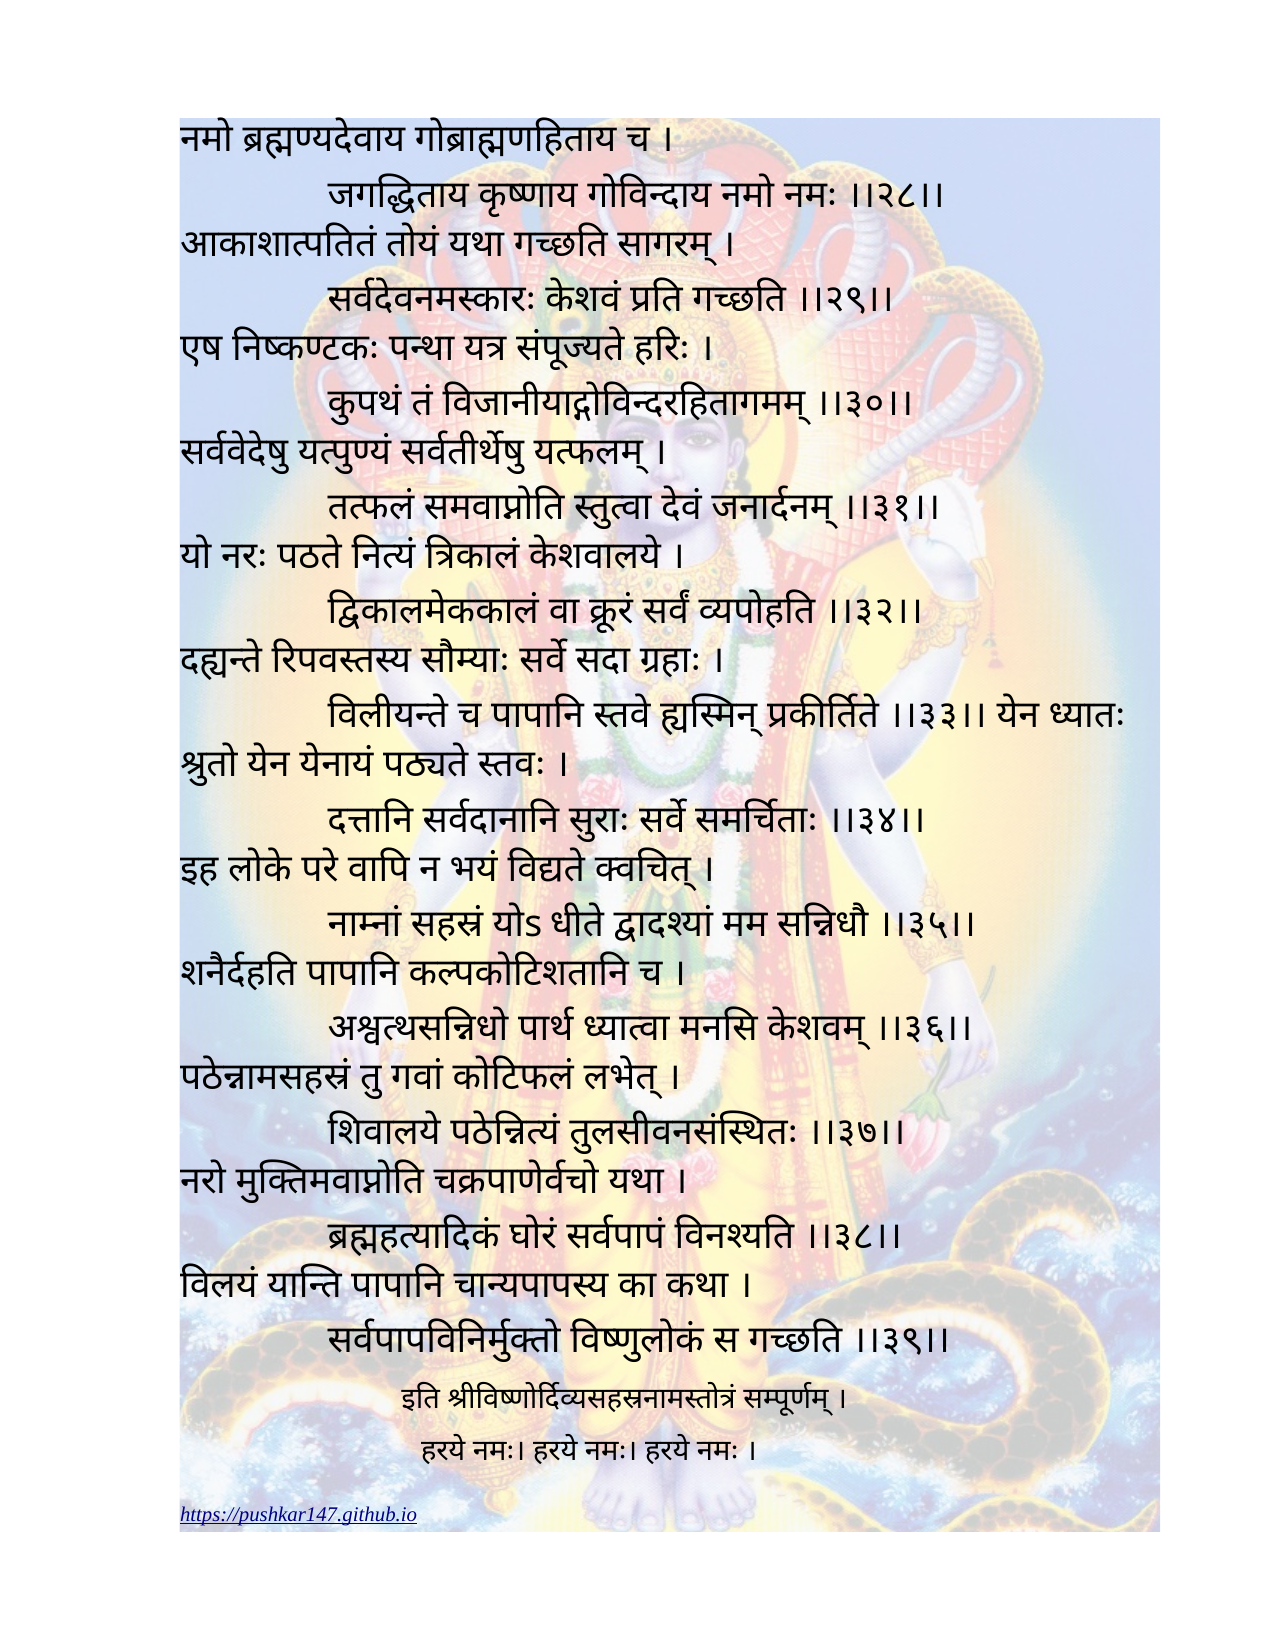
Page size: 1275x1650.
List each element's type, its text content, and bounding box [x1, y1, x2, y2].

text नमो ब्रह्मण्यदेवाय गोब्राह्मणहिताय च । जगद्धिताय कृष्णाय गोविन्दाय नमो नमः ।।२८।। आकाशात्पतितं तोयं यथा गच्छति सागरम् । सर्वदेवनमस्कारः केशवं प्रति गच्छति ।।२९।। एष निष्कण्टकः पन्था यत्र संपूज्यते हरिः । कुपथं तं विजानीयाद्गोविन्दरहितागमम् ।।३०।। सर्ववेदेषु यत्पुण्यं सर्वतीर्थेषु यत्फलम् । तत्फलं समवाप्नोति स्तुत्वा देवं जनार्दनम् ।।३१।। यो नरः पठते नित्यं त्रिकालं केशवालये । द्विकालमेककालं वा क्रूरं सर्वं व्यपोहति ।।३२।। दह्यन्ते रिपवस्तस्य सौम्याः सर्वे सदा ग्रहाः । विलीयन्ते च पापानि स्तवे ह्यस्मिन् प्रकीर्तिते ।।३३।। येन ध्यातः श्रुतो येन येनायं पठ्यते स्तवः । दत्तानि सर्वदानानि सुराः सर्वे समर्चिताः ।।३४।। इह लोके परे वापि न भयं विद्यते क्वचित् । नाम्नां सहस्रं योsधीते द्वादश्यां मम सन्निधौ ।।३५।। शनैर्दहति पापानि कल्पकोटिशतानि च । अश्वत्थसन्निधो पार्थ ध्यात्वा मनसि केशवम् ।।३६।। पठेन्नामसहस्रं तु गवां कोटिफलं लभेत् । शिवालये पठेन्नित्यं तुलसीवनसंस्थितः ।।३७।। नरो मुक्तिमवाप्नोति चक्रपाणेर्वचो यथा । ब्रह्महत्यादिकं घोरं सर्वपापं विनश्यति ।।३८।। विलयं यान्ति पापानि चान्यपापस्य का कथा । सर्वपापविनिर्मुक्तो विष्णुलोकं स गच्छति ।।३९।। इति श्रीविष्णोर्दिव्यसहस्रनामस्तोत्रं सम्पूर्णम् । [180, 118, 1160, 1420]
text हरये नमः। हरये नमः। हरये नमः । [180, 1420, 1160, 1472]
